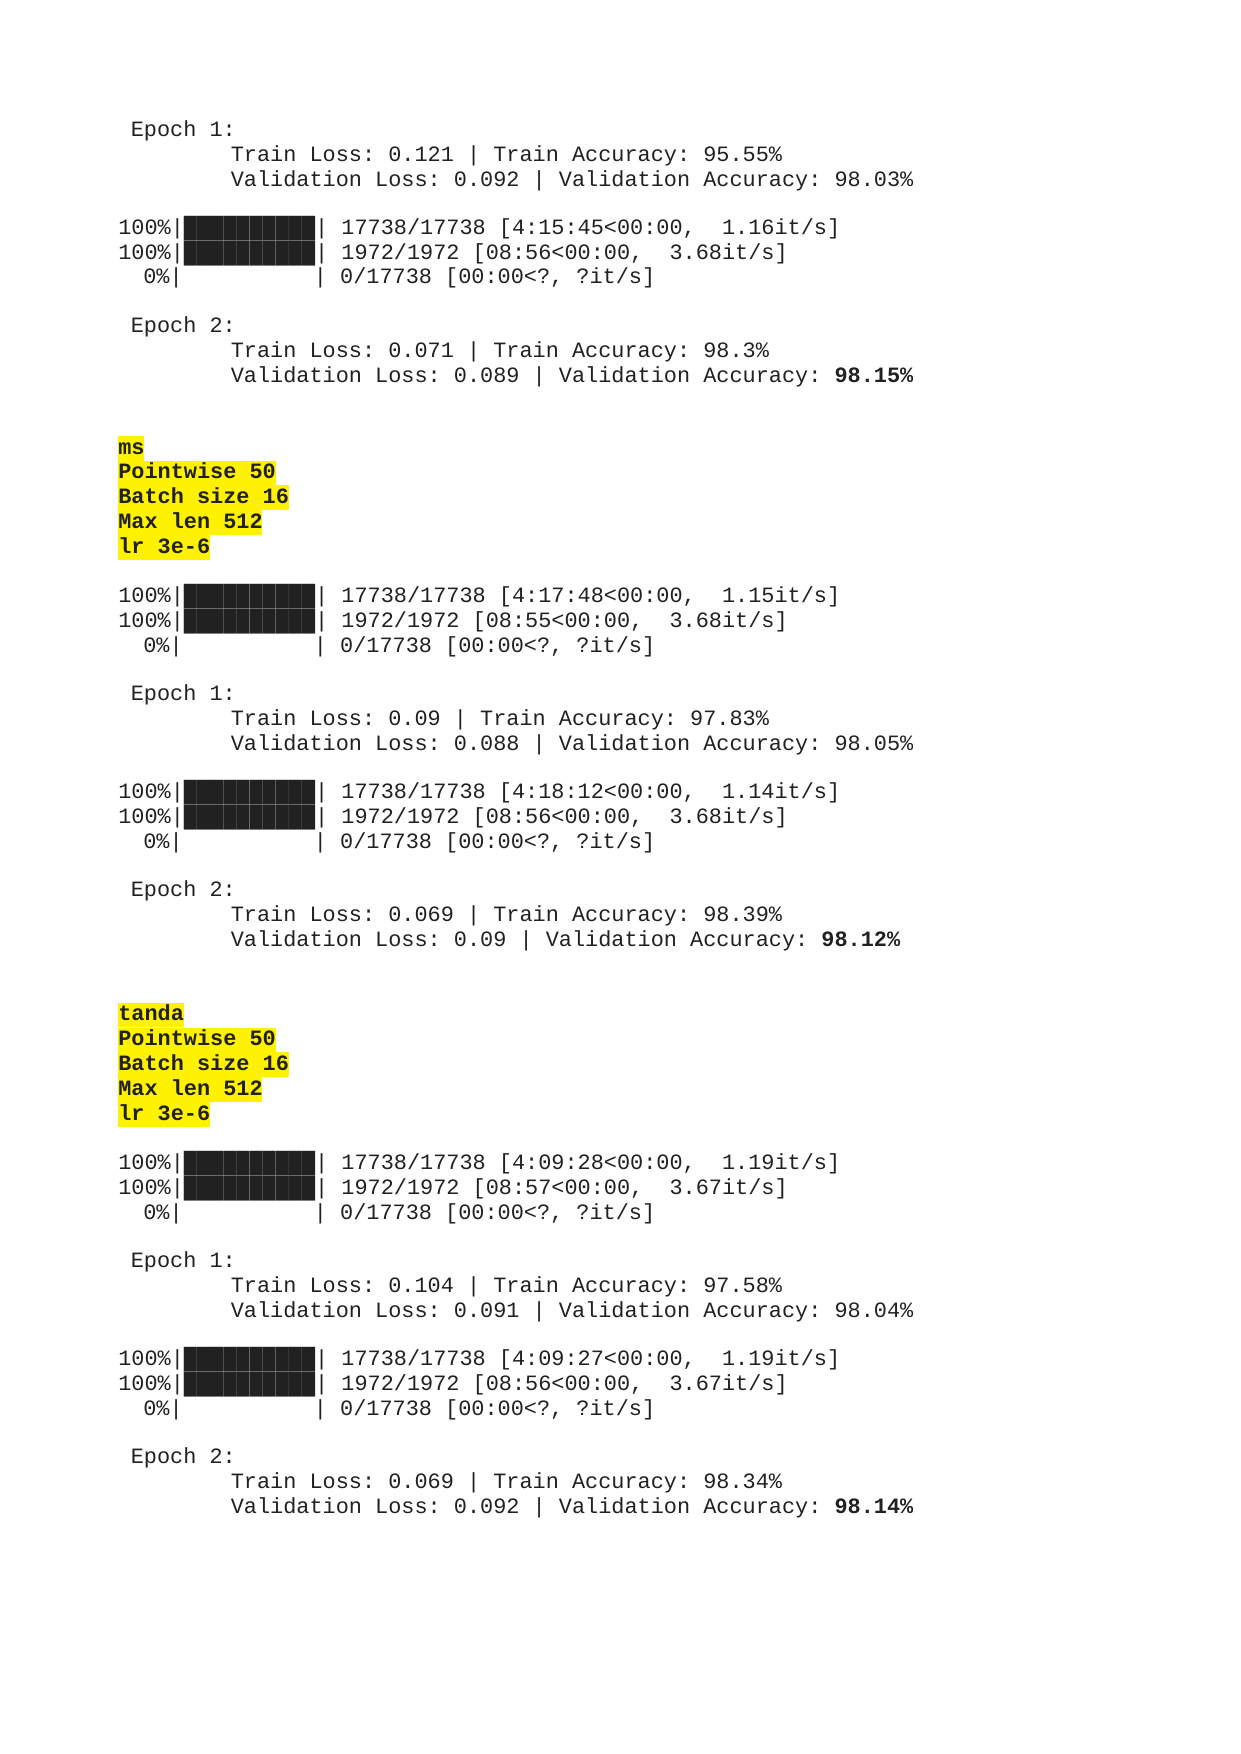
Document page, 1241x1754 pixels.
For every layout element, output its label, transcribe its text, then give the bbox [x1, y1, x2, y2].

text Epoch 1: [118, 1249, 1122, 1274]
text 100%|██████████| 17738/17738 [4:09:28<00:00, 1.19it/s] [118, 1151, 183, 1176]
text Validation Loss: 0.092 | Validation Accuracy: 98.03% [118, 168, 1122, 192]
text 0%| | 0/17738 [00:00<?, ?it/s] [118, 634, 1122, 659]
text Batch size 16 [118, 485, 1122, 510]
text Validation Loss: 0.088 | Validation Accuracy: 98.05% [118, 732, 1122, 757]
text Validation Loss: 0.09 | Validation Accuracy: 98.12% [118, 928, 1122, 953]
text 100%|██████████| 1972/1972 [08:56<00:00, 3.67it/s] [118, 1372, 183, 1397]
text lr 3e-6 [118, 535, 1122, 560]
text Max len 512 [118, 1077, 1122, 1102]
text Pointwise 50 [118, 461, 1122, 485]
text Epoch 1: [118, 683, 1122, 707]
text Train Loss: 0.069 | Train Accuracy: 98.34% [118, 1470, 1122, 1495]
text 100%|██████████| 17738/17738 [4:15:45<00:00, 1.16it/s] [118, 216, 183, 241]
text 100%|██████████| 17738/17738 [4:18:12<00:00, 1.14it/s] [118, 781, 183, 805]
text 100%|██████████| 17738/17738 [4:09:28<00:00, 1.19it/s] [315, 1151, 1122, 1176]
text Train Loss: 0.071 | Train Accuracy: 98.3% [118, 339, 1122, 364]
text 100%|██████████| 1972/1972 [08:57<00:00, 3.67it/s] [118, 1176, 183, 1201]
text Validation Loss: 0.091 | Validation Accuracy: 98.04% [118, 1299, 1122, 1324]
text 100%|██████████| 1972/1972 [08:55<00:00, 3.68it/s] [118, 609, 183, 634]
text Validation Loss: 0.089 | Validation Accuracy: 98.15% [118, 364, 1122, 388]
text Train Loss: 0.121 | Train Accuracy: 95.55% [118, 143, 1122, 168]
text lr 3e-6 [118, 1102, 1122, 1127]
text Epoch 1: [118, 118, 1122, 143]
text 0%| | 0/17738 [00:00<?, ?it/s] [118, 266, 1122, 291]
text 100%|██████████| 17738/17738 [4:17:48<00:00, 1.15it/s] [118, 584, 183, 609]
text 100%|██████████| 1972/1972 [08:57<00:00, 3.67it/s] [315, 1176, 1122, 1201]
text 100%|██████████| 1972/1972 [08:56<00:00, 3.68it/s] [315, 805, 1122, 830]
text 100%|██████████| 1972/1972 [08:55<00:00, 3.68it/s] [315, 609, 1122, 634]
text 100%|██████████| 17738/17738 [4:09:27<00:00, 1.19it/s] [118, 1347, 183, 1372]
text Pointwise 50 [118, 1027, 1122, 1052]
text Train Loss: 0.069 | Train Accuracy: 98.39% [118, 903, 1122, 928]
text Epoch 2: [118, 314, 1122, 339]
text ms [118, 436, 1122, 461]
text 100%|██████████| 1972/1972 [08:56<00:00, 3.68it/s] [118, 241, 183, 266]
text 0%| | 0/17738 [00:00<?, ?it/s] [118, 1201, 1122, 1226]
text Max len 512 [118, 510, 1122, 535]
text Train Loss: 0.104 | Train Accuracy: 97.58% [118, 1274, 1122, 1299]
text 0%| | 0/17738 [00:00<?, ?it/s] [118, 830, 1122, 855]
text Train Loss: 0.09 | Train Accuracy: 97.83% [118, 707, 1122, 732]
text 100%|██████████| 17738/17738 [4:17:48<00:00, 1.15it/s] [315, 584, 1122, 609]
text 100%|██████████| 17738/17738 [4:15:45<00:00, 1.16it/s] [315, 216, 1122, 241]
text 100%|██████████| 1972/1972 [08:56<00:00, 3.67it/s] [315, 1372, 1122, 1397]
text Validation Loss: 0.092 | Validation Accuracy: 98.14% [118, 1495, 1122, 1520]
text 100%|██████████| 1972/1972 [08:56<00:00, 3.68it/s] [118, 805, 183, 830]
text tanda [118, 1003, 1122, 1027]
text 100%|██████████| 17738/17738 [4:09:27<00:00, 1.19it/s] [315, 1347, 1122, 1372]
text Epoch 2: [118, 1445, 1122, 1470]
text Batch size 16 [118, 1052, 1122, 1077]
text 100%|██████████| 17738/17738 [4:18:12<00:00, 1.14it/s] [315, 781, 1122, 805]
text 100%|██████████| 1972/1972 [08:56<00:00, 3.68it/s] [315, 241, 1122, 266]
text Epoch 2: [118, 879, 1122, 903]
text 0%| | 0/17738 [00:00<?, ?it/s] [118, 1397, 1122, 1422]
